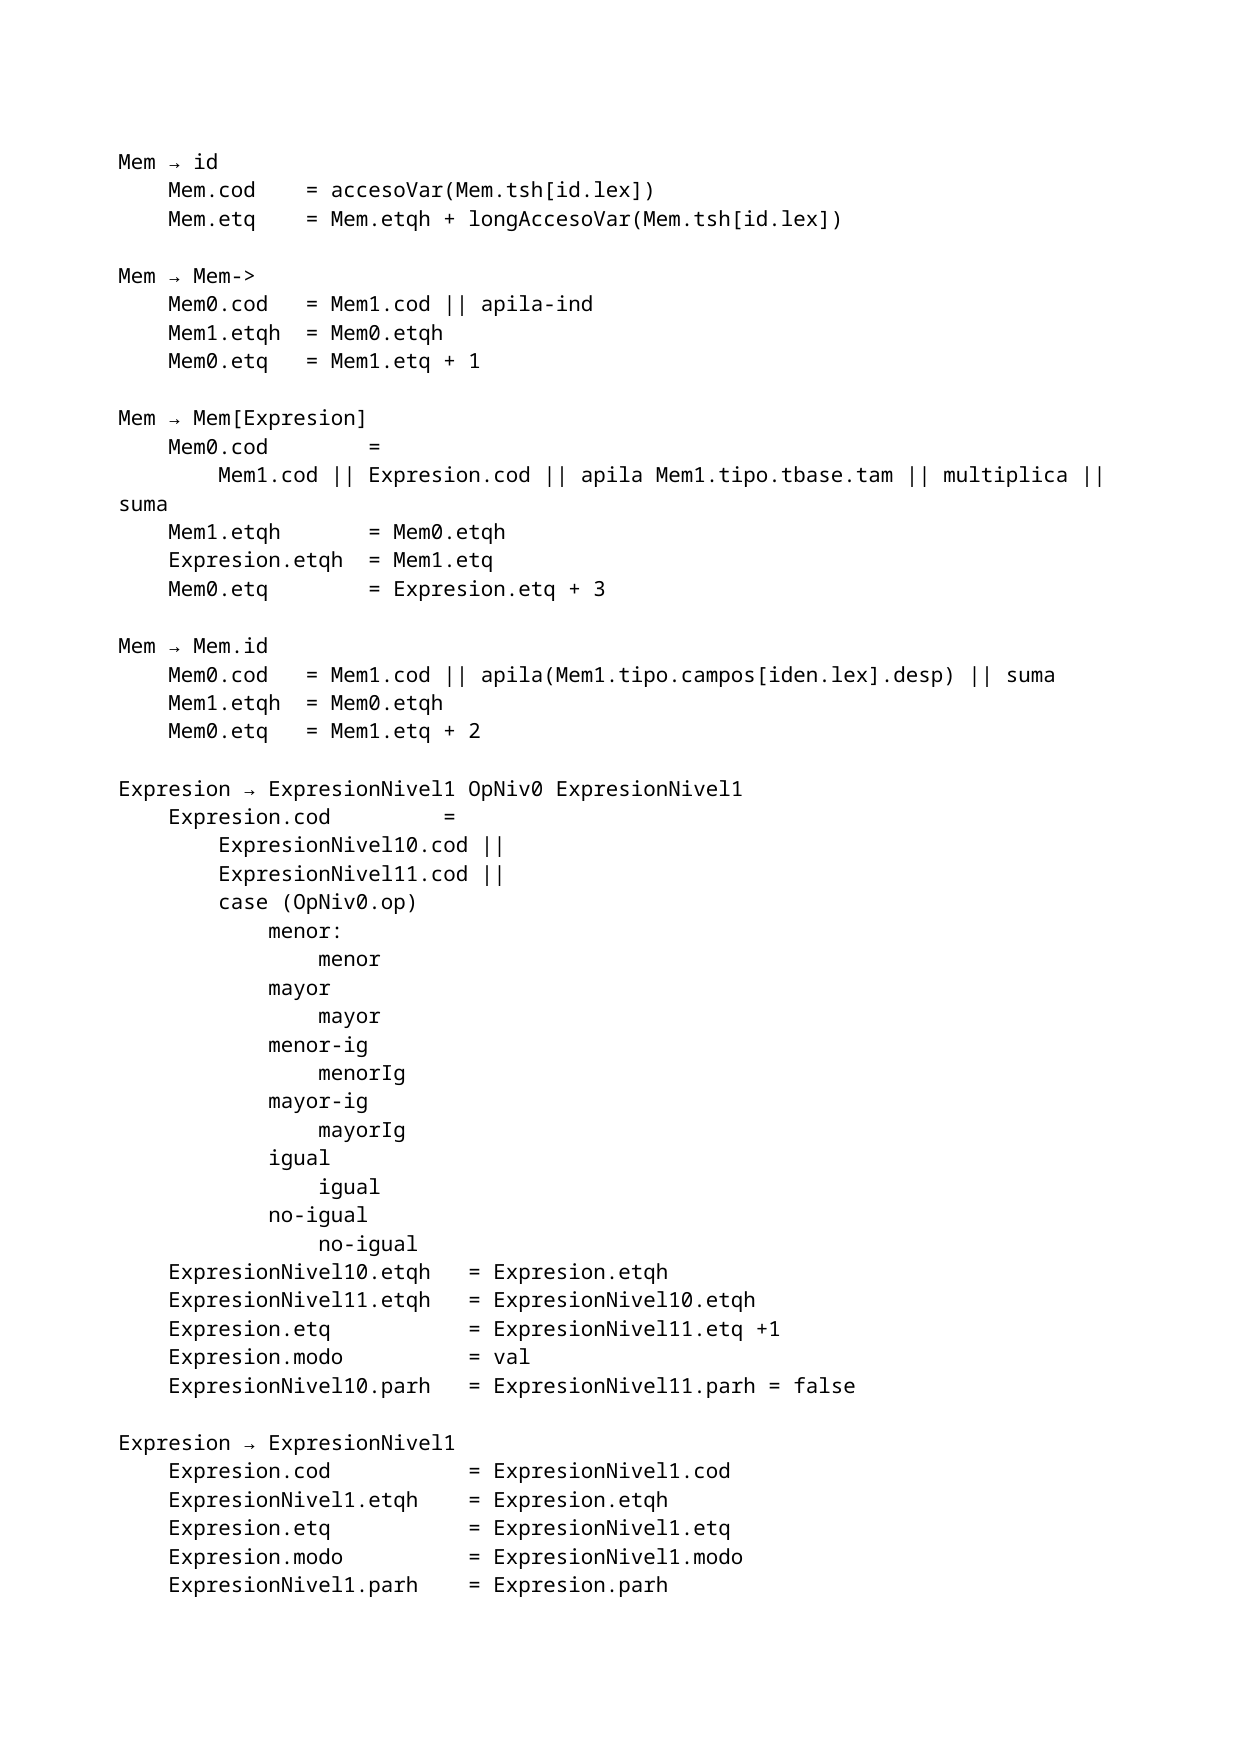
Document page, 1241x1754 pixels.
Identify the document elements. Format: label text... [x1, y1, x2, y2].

text Expresion → ExpresionNivel1 OpNiv0 ExpresionNivel1 [118, 774, 1122, 802]
text mayor [118, 973, 1122, 1001]
text Mem → Mem.id [118, 631, 1122, 660]
text Expresion.etq = ExpresionNivel1.etq [118, 1513, 1122, 1542]
text Mem0.cod = Mem1.cod || apila(Mem1.tipo.campos[iden.lex].desp) || suma [118, 660, 1122, 688]
text Expresion.etq = ExpresionNivel11.etq +1 [118, 1314, 1122, 1342]
text Mem0.etq = Mem1.etq + 1 [118, 346, 1122, 375]
text no-igual [118, 1229, 1122, 1257]
text menorIg [118, 1058, 1122, 1087]
text menor-ig [118, 1030, 1122, 1058]
text igual [118, 1172, 1122, 1200]
text Expresion → ExpresionNivel1 [118, 1428, 1122, 1457]
text menor [118, 944, 1122, 973]
text Mem1.cod || Expresion.cod || apila Mem1.tipo.tbase.tam || multiplica || suma [118, 460, 1122, 517]
text ExpresionNivel10.parh = ExpresionNivel11.parh = false [118, 1371, 1122, 1399]
text ExpresionNivel11.cod || [118, 859, 1122, 887]
text ExpresionNivel1.parh = Expresion.parh [118, 1570, 1122, 1599]
text Expresion.cod = [118, 802, 1122, 831]
text no-igual [118, 1200, 1122, 1229]
text Mem0.cod = Mem1.cod || apila-ind [118, 289, 1122, 318]
text Mem.etq = Mem.etqh + longAccesoVar(Mem.tsh[id.lex]) [118, 204, 1122, 232]
text Mem1.etqh = Mem0.etqh [118, 688, 1122, 717]
text Expresion.etqh = Mem1.etq [118, 546, 1122, 574]
text Mem0.etq = Expresion.etq + 3 [118, 574, 1122, 602]
text Mem1.etqh = Mem0.etqh [118, 318, 1122, 346]
text ExpresionNivel10.cod || [118, 831, 1122, 859]
text Mem.cod = accesoVar(Mem.tsh[id.lex]) [118, 175, 1122, 204]
text Expresion.cod = ExpresionNivel1.cod [118, 1457, 1122, 1485]
text mayor-ig [118, 1087, 1122, 1115]
text ExpresionNivel1.etqh = Expresion.etqh [118, 1485, 1122, 1513]
text Mem → id [118, 147, 1122, 175]
text mayorIg [118, 1115, 1122, 1143]
text Mem0.cod = [118, 432, 1122, 460]
text Expresion.modo = ExpresionNivel1.modo [118, 1542, 1122, 1570]
text igual [118, 1143, 1122, 1172]
text ExpresionNivel10.etqh = Expresion.etqh [118, 1257, 1122, 1286]
text Mem → Mem-> [118, 261, 1122, 289]
text ExpresionNivel11.etqh = ExpresionNivel10.etqh [118, 1286, 1122, 1314]
text Mem0.etq = Mem1.etq + 2 [118, 717, 1122, 745]
text Mem1.etqh = Mem0.etqh [118, 517, 1122, 546]
text Mem → Mem[Expresion] [118, 403, 1122, 432]
text menor: [118, 916, 1122, 944]
text mayor [118, 1001, 1122, 1030]
text Expresion.modo = val [118, 1342, 1122, 1371]
text case (OpNiv0.op) [118, 887, 1122, 916]
